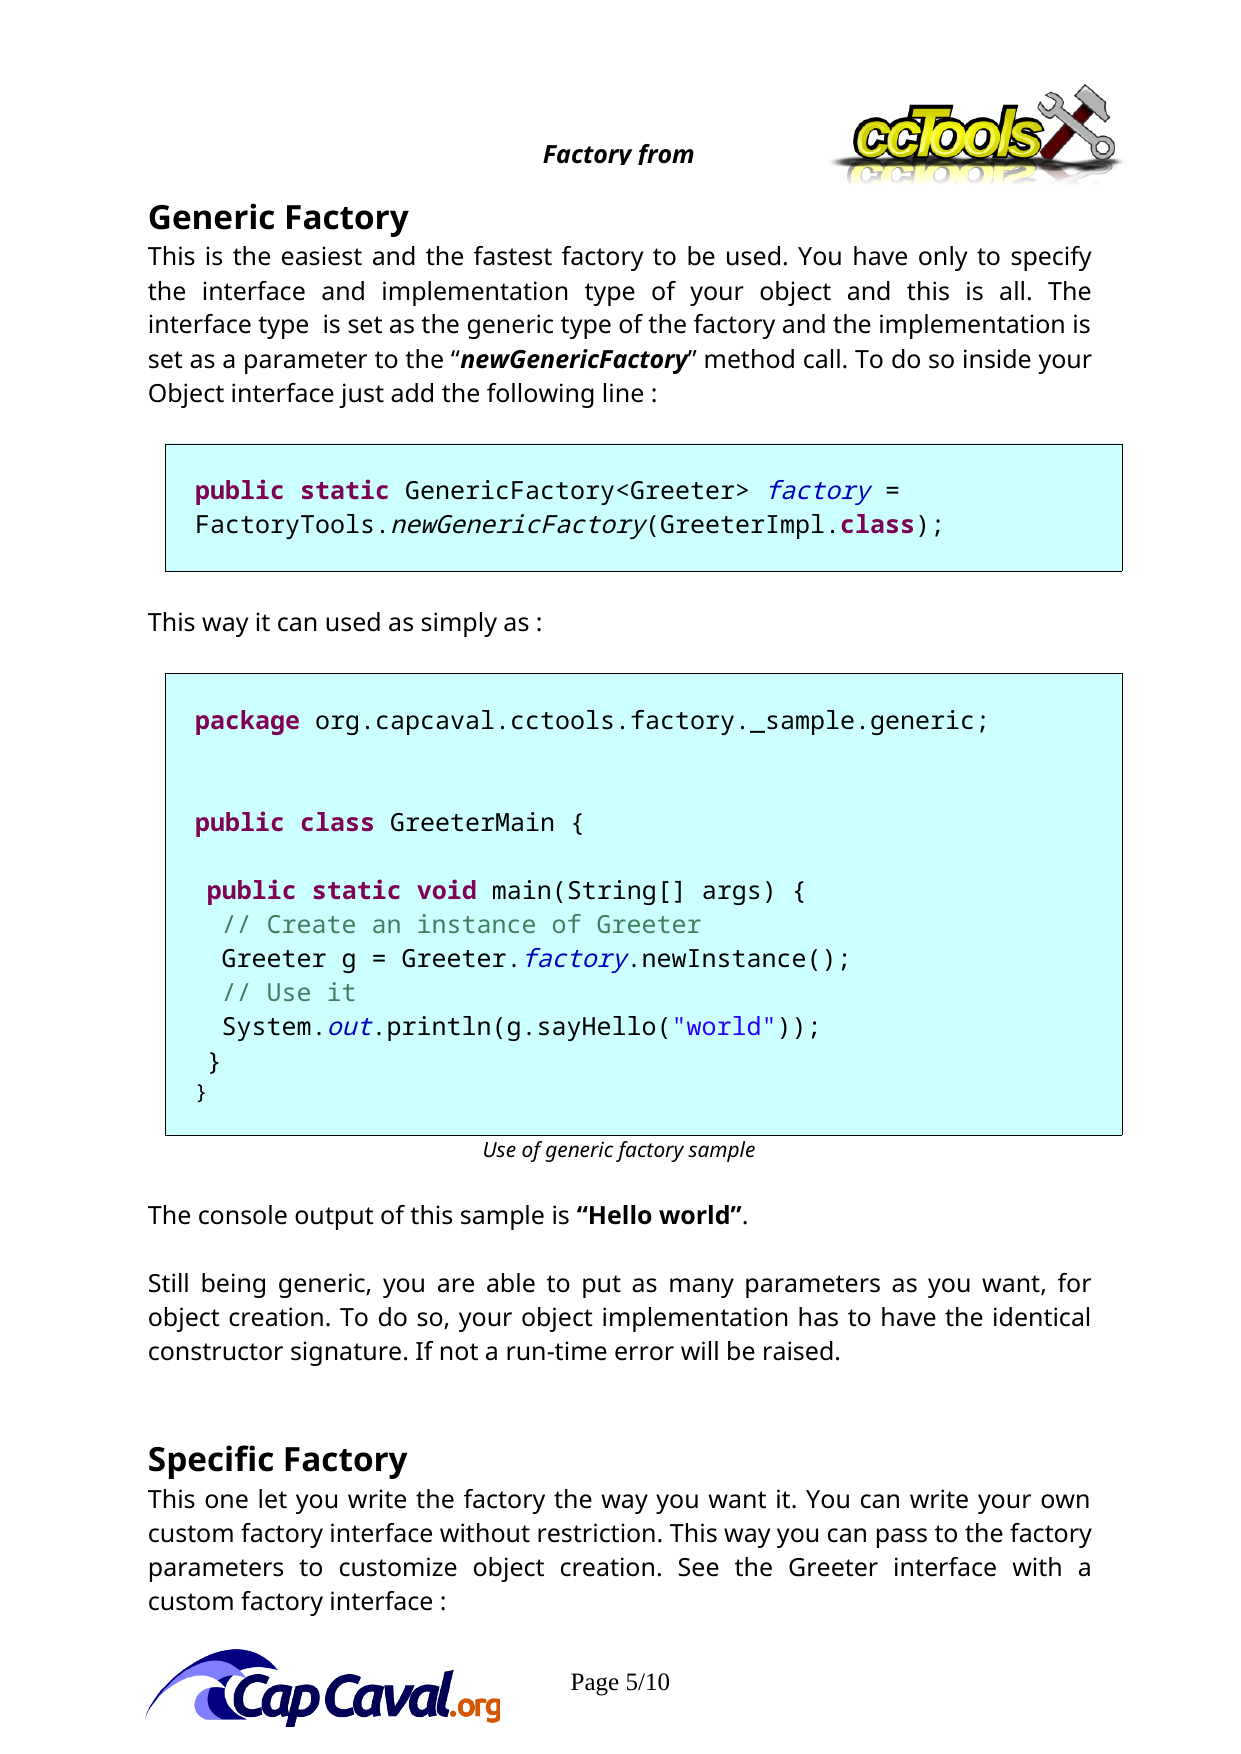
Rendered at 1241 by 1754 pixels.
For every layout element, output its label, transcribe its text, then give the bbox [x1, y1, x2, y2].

text This way it can used as simply as : [148, 605, 1093, 639]
text public class GreeterMain { [166, 775, 1122, 809]
text Use of generic factory sample [148, 1135, 1093, 1164]
text Still being generic, you are able to put as many parameters as you want, for object creation. To do so, your object implementation has to have the identical constructor signature. If not a run-time error will be raised. [148, 1266, 1093, 1368]
text System.out.println(g.sayHello("world")); [166, 979, 1122, 1013]
text public static GenericFactory<Greeter> factory = FactoryTools.newGenericFactory(GreeterImpl.class); [166, 445, 1122, 571]
text // Create an instance of Greeter [166, 877, 1122, 911]
text // Use it [166, 945, 1122, 979]
text Specific Factory [148, 1436, 1093, 1482]
text } [166, 1013, 1122, 1048]
text Generic Factory [148, 194, 1093, 239]
picture [145, 1649, 500, 1727]
text public static void main(String[] args) { [166, 843, 1122, 877]
text Greeter g = Greeter.factory.newInstance(); [166, 911, 1122, 945]
text This one let you write the factory the way you want it. You can write your own custom factory interface without restriction. This way you can pass to the factory parameters to customize object creation. See the Greeter interface with a custom factory interface : [148, 1482, 1093, 1618]
text } [166, 1048, 1122, 1135]
picture [822, 79, 1135, 189]
text This is the easiest and the fastest factory to be used. You have only to specify the interface and implementation type of your object and this is all. The interface type is set as the generic type of the factory and the implementation is set as a parameter to the “newGenericFactory” method call. To do so inside your Object interface just add the following line : [148, 239, 1093, 409]
text package org.capcaval.cctools.factory._sample.generic; [166, 674, 1122, 707]
text The console output of this sample is “Hello world”. [148, 1198, 1093, 1232]
